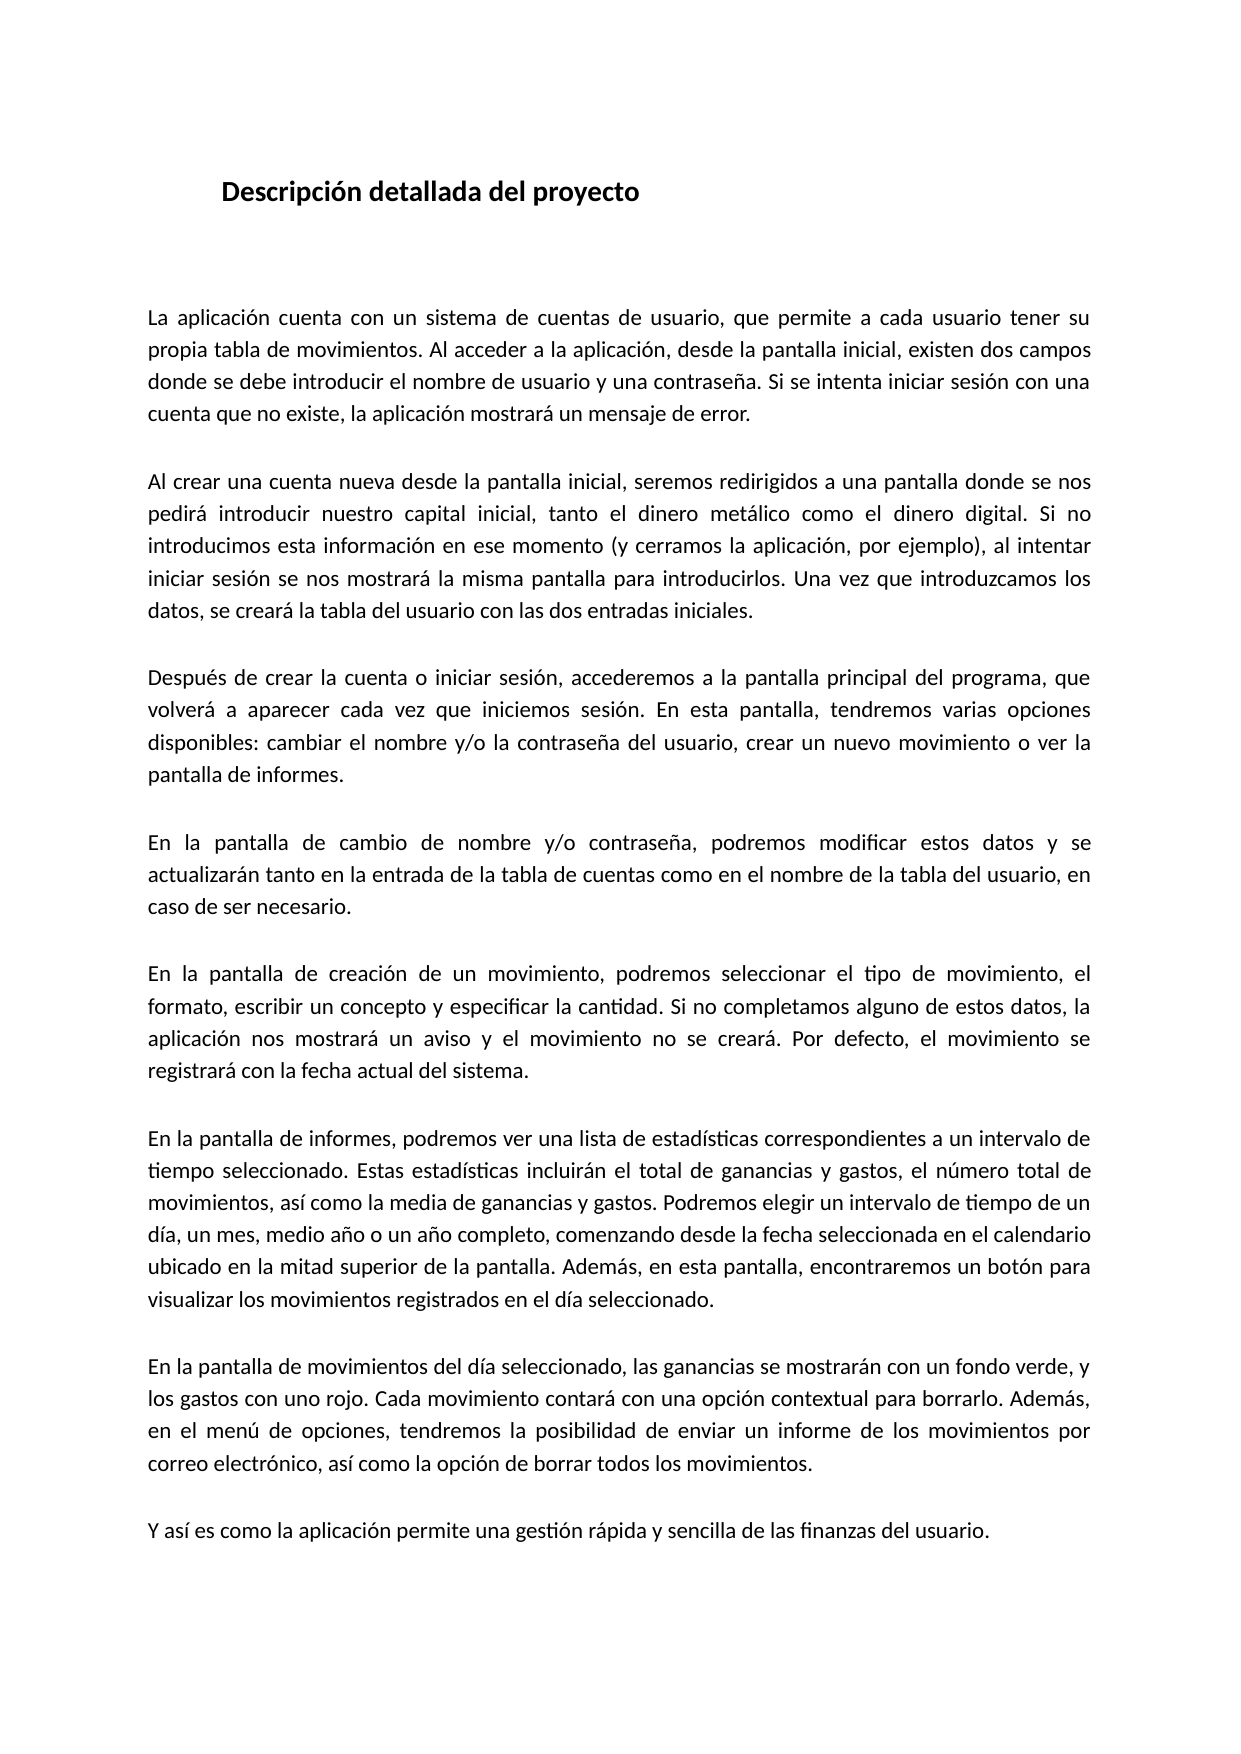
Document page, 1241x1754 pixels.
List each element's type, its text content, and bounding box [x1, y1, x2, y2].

text En la pantalla de movimientos del día seleccionado, las ganancias se mostrarán con un fondo verde, y los gastos con uno rojo. Cada movimiento contará con una opción contextual para borrarlo. Además, en el menú de opciones, tendremos la posibilidad de enviar un informe de los movimientos por correo electrónico, así como la opción de borrar todos los movimientos. [148, 1352, 1093, 1477]
text En la pantalla de informes, podremos ver una lista de estadísticas correspondientes a un intervalo de tiempo seleccionado. Estas estadísticas incluirán el total de ganancias y gastos, el número total de movimientos, así como la media de ganancias y gastos. Podremos elegir un intervalo de tiempo de un día, un mes, medio año o un año completo, comenzando desde la fecha seleccionada en el calendario ubicado en la mitad superior de la pantalla. Además, en esta pantalla, encontraremos un botón para visualizar los movimientos registrados en el día seleccionado. [148, 1124, 1093, 1313]
text Y así es como la aplicación permite una gestión rápida y sencilla de las finanzas del usuario. [148, 1516, 1093, 1544]
text La aplicación cuenta con un sistema de cuentas de usuario, que permite a cada usuario tener su propia tabla de movimientos. Al acceder a la aplicación, desde la pantalla inicial, existen dos campos donde se debe introducir el nombre de usuario y una contraseña. Si se intenta iniciar sesión con una cuenta que no existe, la aplicación mostrará un mensaje de error. [148, 303, 1093, 427]
text En la pantalla de cambio de nombre y/o contraseña, podremos modificar estos datos y se actualizarán tanto en la entrada de la tabla de cuentas como en el nombre de la tabla del usuario, en caso de ser necesario. [148, 828, 1093, 920]
text En la pantalla de creación de un movimiento, podremos seleccionar el tipo de movimiento, el formato, escribir un concepto y especificar la cantidad. Si no completamos alguno de estos datos, la aplicación nos mostrará un aviso y el movimiento no se creará. Por defecto, el movimiento se registrará con la fecha actual del sistema. [148, 959, 1093, 1084]
text Al crear una cuenta nueva desde la pantalla inicial, seremos redirigidos a una pantalla donde se nos pedirá introducir nuestro capital inicial, tanto el dinero metálico como el dinero digital. Si no introducimos esta información en ese momento (y cerramos la aplicación, por ejemplo), al intentar iniciar sesión se nos mostrará la misma pantalla para introducirlos. Una vez que introduzcamos los datos, se creará la tabla del usuario con las dos entradas iniciales. [148, 467, 1093, 624]
subtitle Descripción detallada del proyecto [148, 173, 1093, 208]
text Después de crear la cuenta o iniciar sesión, accederemos a la pantalla principal del programa, que volverá a aparecer cada vez que iniciemos sesión. En esta pantalla, tendremos varias opciones disponibles: cambiar el nombre y/o la contraseña del usuario, crear un nuevo movimiento o ver la pantalla de informes. [148, 663, 1093, 788]
